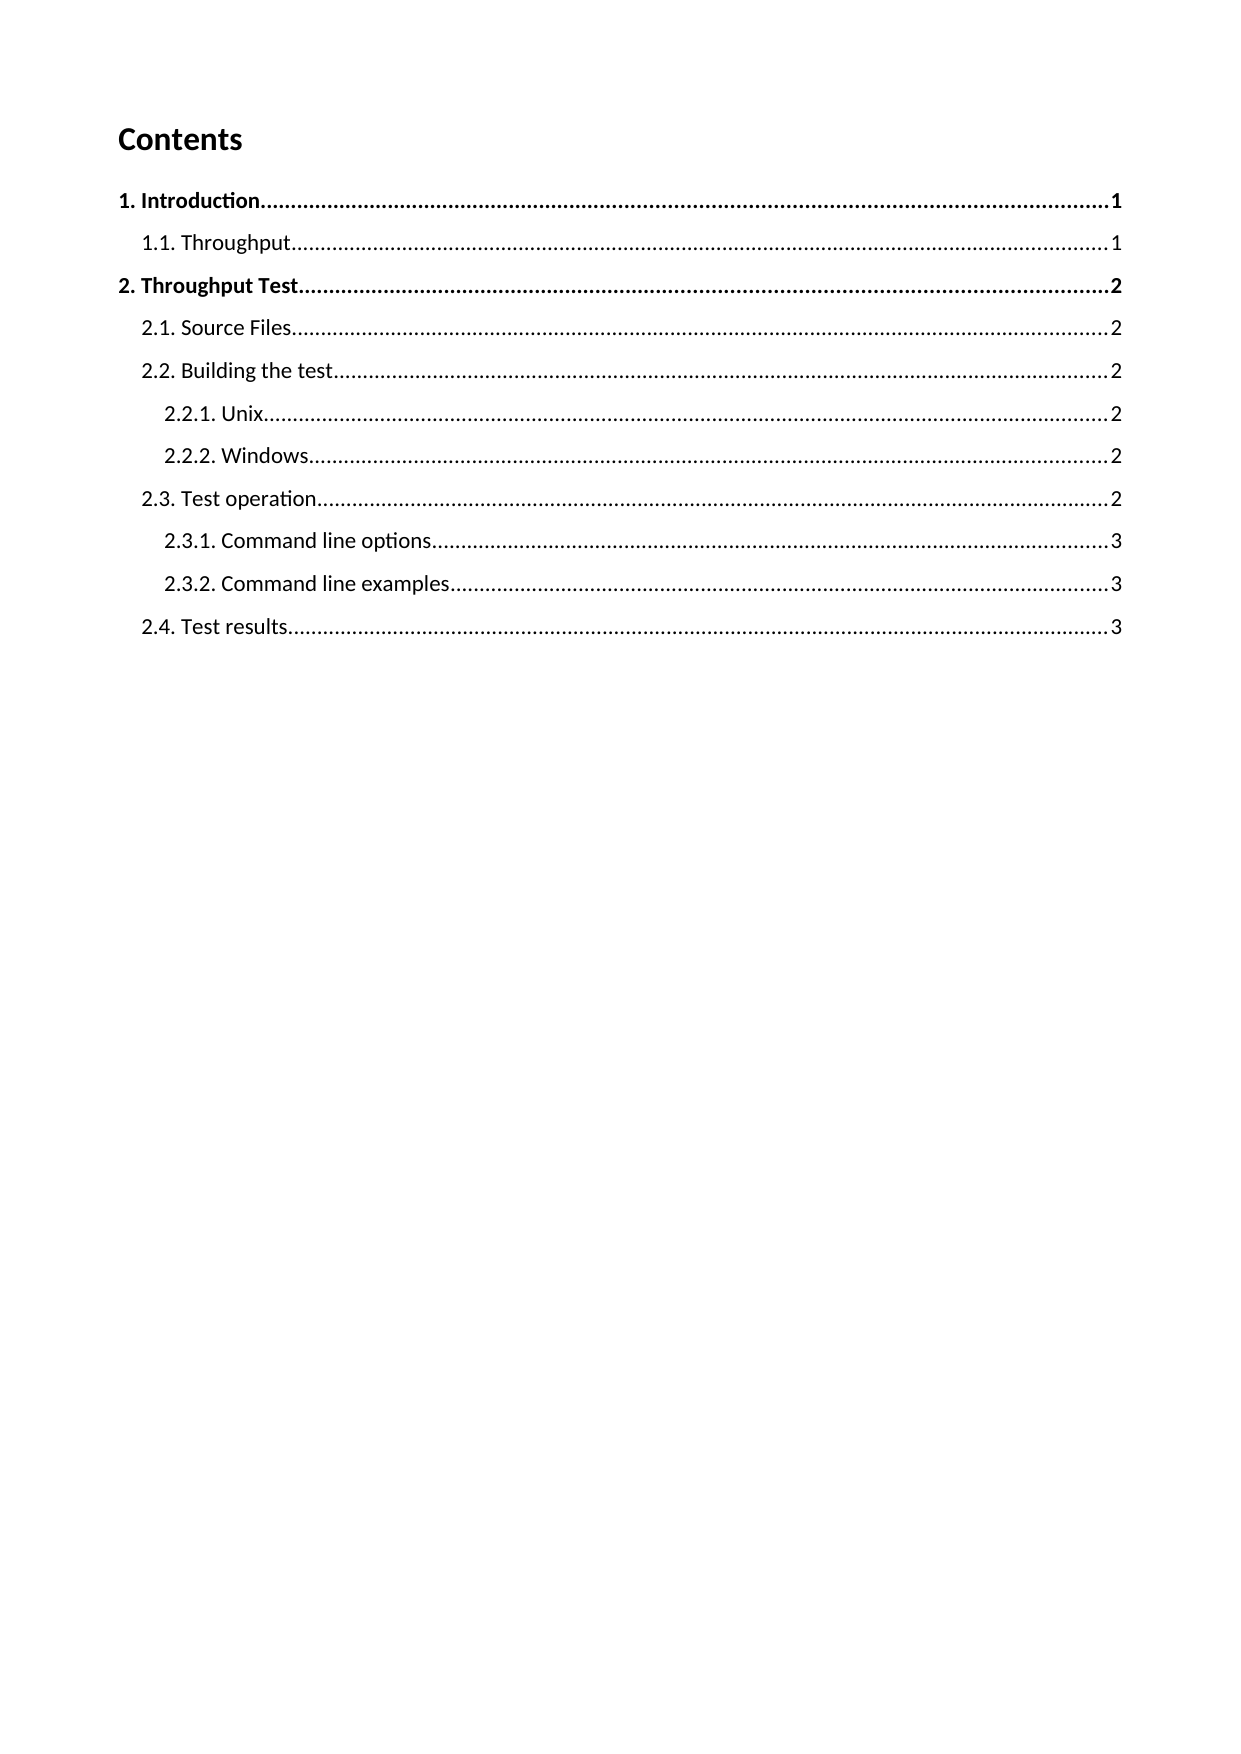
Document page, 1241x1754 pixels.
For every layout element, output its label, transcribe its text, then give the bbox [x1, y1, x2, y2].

text 1.1. Throughput 1 [141, 228, 1122, 256]
text 2.2. Building the test 2 [141, 356, 1122, 384]
text 2. Throughput Test 2 [118, 271, 1122, 299]
text 2.3. Test operation 2 [141, 484, 1122, 512]
subtitle Contents [118, 118, 1122, 159]
text 2.1. Source Files 2 [141, 313, 1122, 342]
text 1. Introduction 1 [118, 186, 1122, 214]
text 2.3.1. Command line options 3 [164, 527, 1122, 554]
text 2.2.2. Windows 2 [164, 441, 1122, 469]
text 2.2.1. Unix 2 [164, 399, 1122, 427]
text 2.3.2. Command line examples 3 [164, 569, 1122, 597]
text 2.4. Test results 3 [141, 612, 1122, 640]
